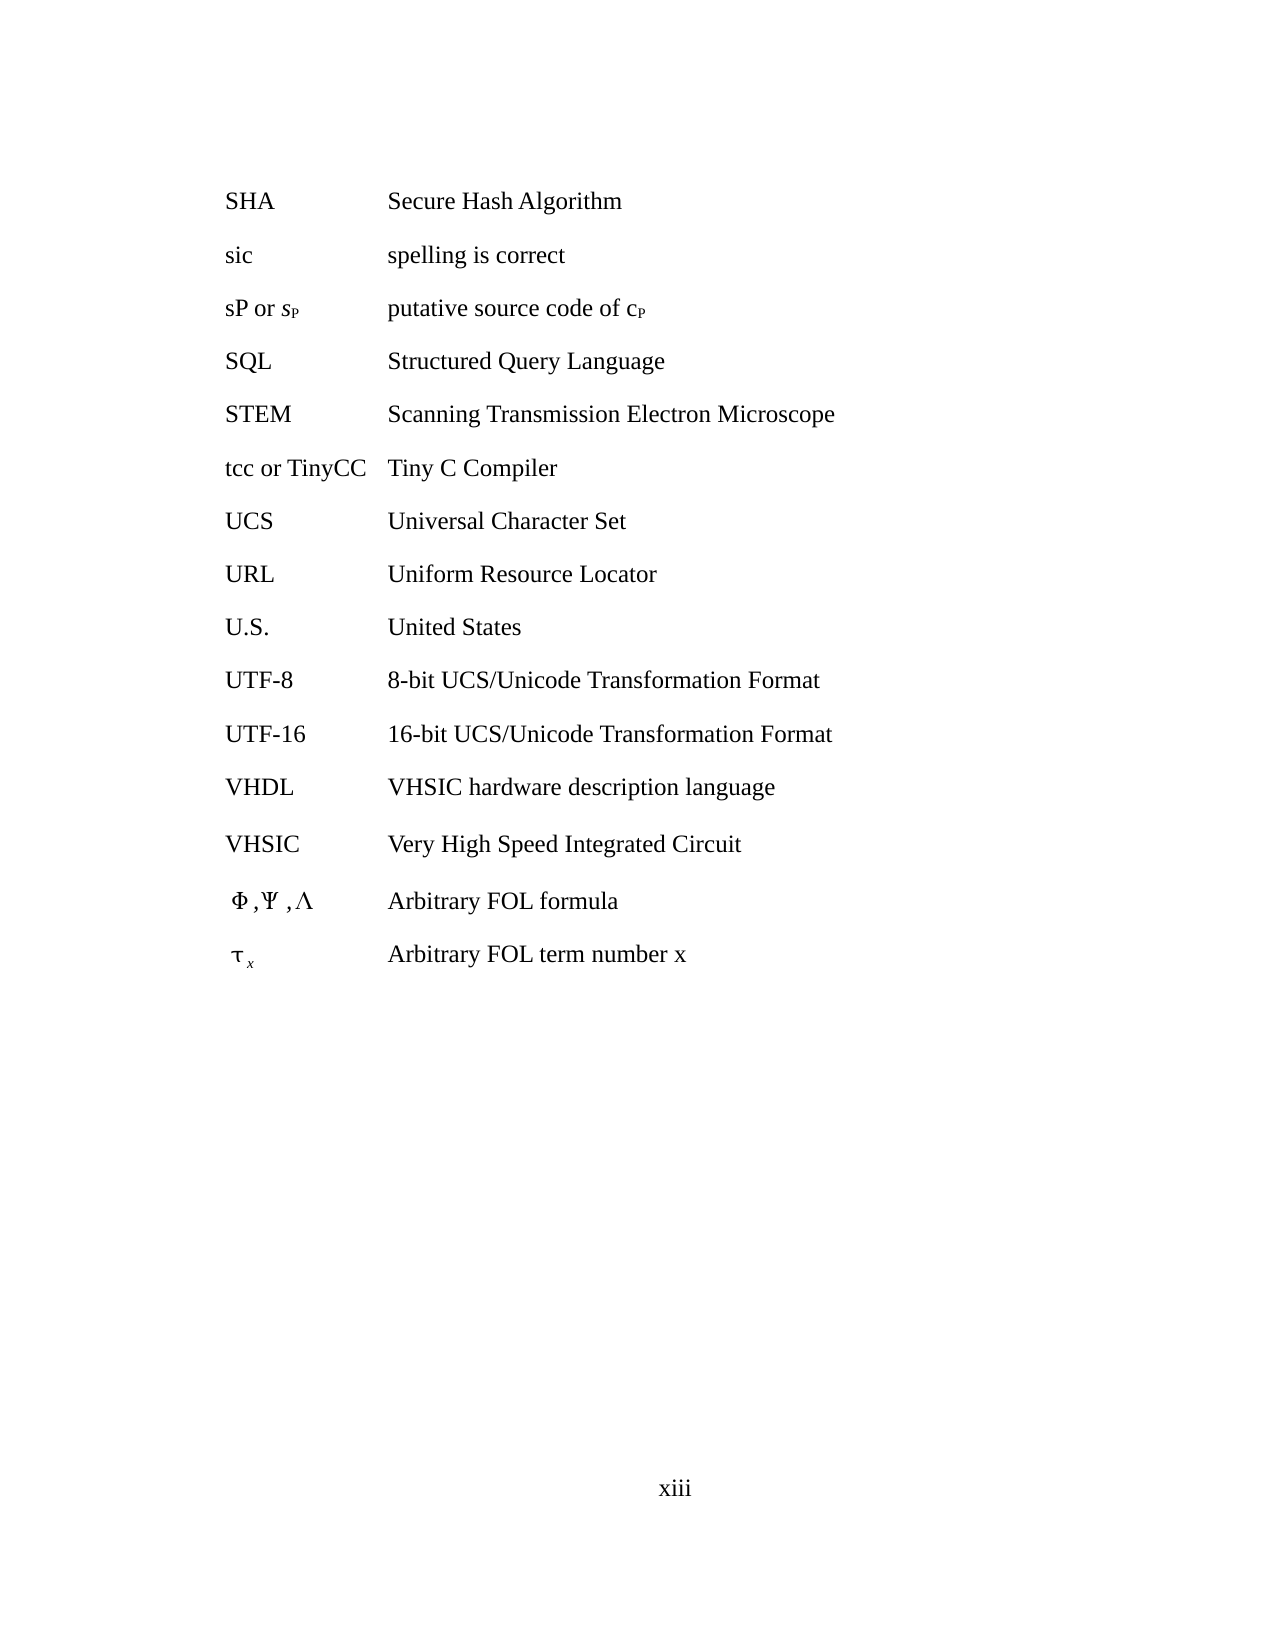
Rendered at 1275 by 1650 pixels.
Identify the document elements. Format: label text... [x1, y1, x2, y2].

table_cell SQL [225, 347, 387, 400]
table_cell Tiny C Compiler [388, 454, 1125, 507]
table_cell putative source code of cP [388, 294, 1125, 347]
table_cell Structured Query Language [388, 347, 1125, 400]
table_cell [225, 888, 387, 941]
table_cell United States [388, 613, 1125, 667]
table_cell UTF-8 [225, 667, 387, 720]
table_cell STEM [225, 400, 387, 454]
table_cell Secure Hash Algorithm [388, 188, 1125, 241]
table_cell [225, 941, 387, 997]
table_cell Universal Character Set [388, 507, 1125, 560]
table_cell 16-bit UCS/Unicode Transformation Format [388, 720, 1125, 773]
table_cell Arbitrary FOL term number x [388, 941, 1125, 997]
table_cell UCS [225, 507, 387, 560]
table_cell VHSIC [225, 830, 387, 887]
table_cell tcc or TinyCC [225, 454, 387, 507]
table_cell sP or sP [225, 294, 387, 347]
table_cell Uniform Resource Locator [388, 560, 1125, 613]
table_cell VHDL [225, 773, 387, 830]
table_cell sic [225, 241, 387, 294]
table_cell Scanning Transmission Electron Microscope [388, 400, 1125, 454]
table_cell Very High Speed Integrated Circuit [388, 830, 1125, 887]
table_cell Arbitrary FOL formula [388, 888, 1125, 941]
table_cell UTF-16 [225, 720, 387, 773]
table_cell SHA [225, 188, 387, 241]
table_cell URL [225, 560, 387, 613]
table_cell spelling is correct [388, 241, 1125, 294]
table_cell VHSIC hardware description language [388, 773, 1125, 830]
table_cell 8-bit UCS/Unicode Transformation Format [388, 667, 1125, 720]
table_cell U.S. [225, 613, 387, 667]
